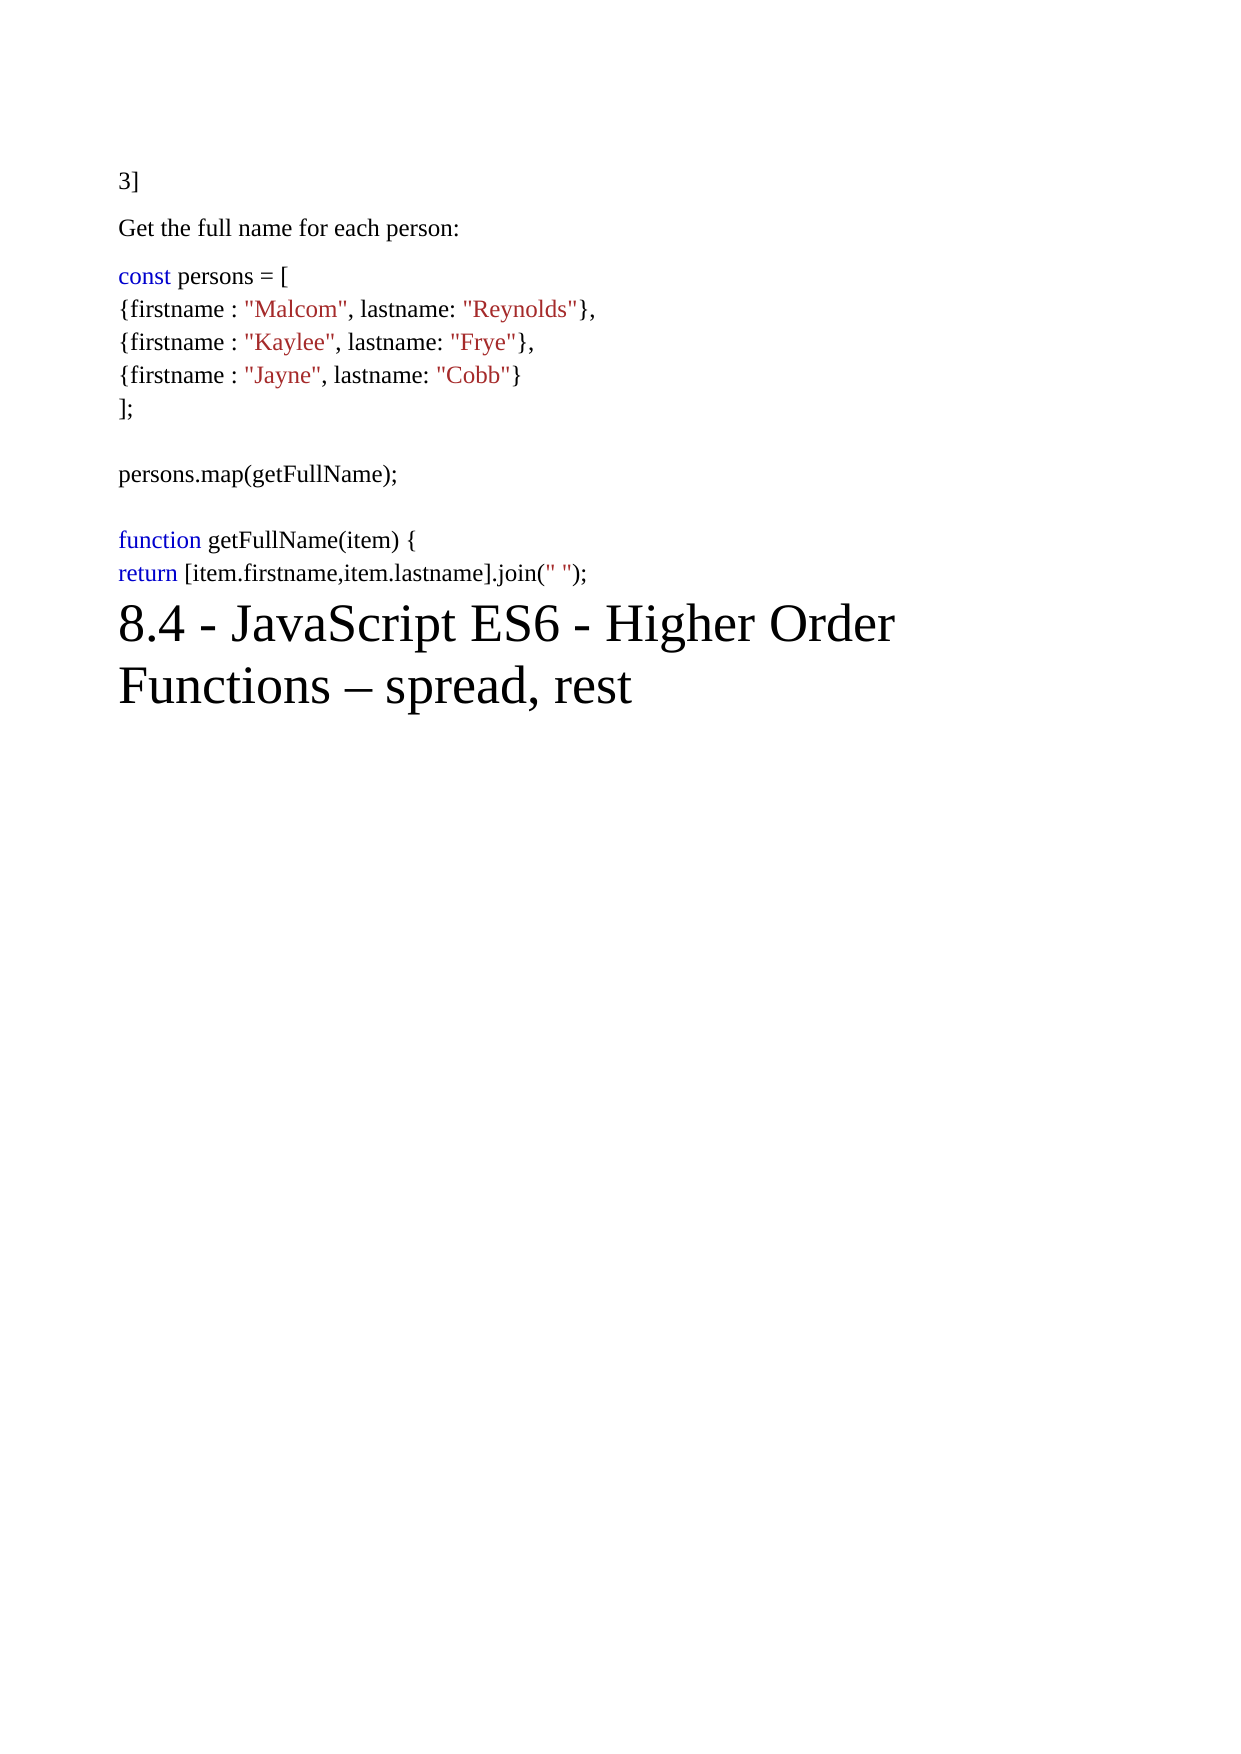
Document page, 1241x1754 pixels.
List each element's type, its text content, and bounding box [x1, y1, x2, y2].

text 8.4 - JavaScript ES6 - Higher Order Functions – spread, rest [118, 591, 1122, 716]
text const persons = [ {firstname : "Malcom", lastname: "Reynolds"}, {firstname : "Kaylee", lastname: "Frye"}, {firstname : "Jayne", lastname: "Cobb"} ]; persons.map(getFullName); function getFullName(item) { return [item.firstname,item.lastname].join(" "); [118, 261, 1122, 587]
text Get the full name for each person: [118, 213, 1122, 242]
text 3] [118, 166, 1122, 194]
